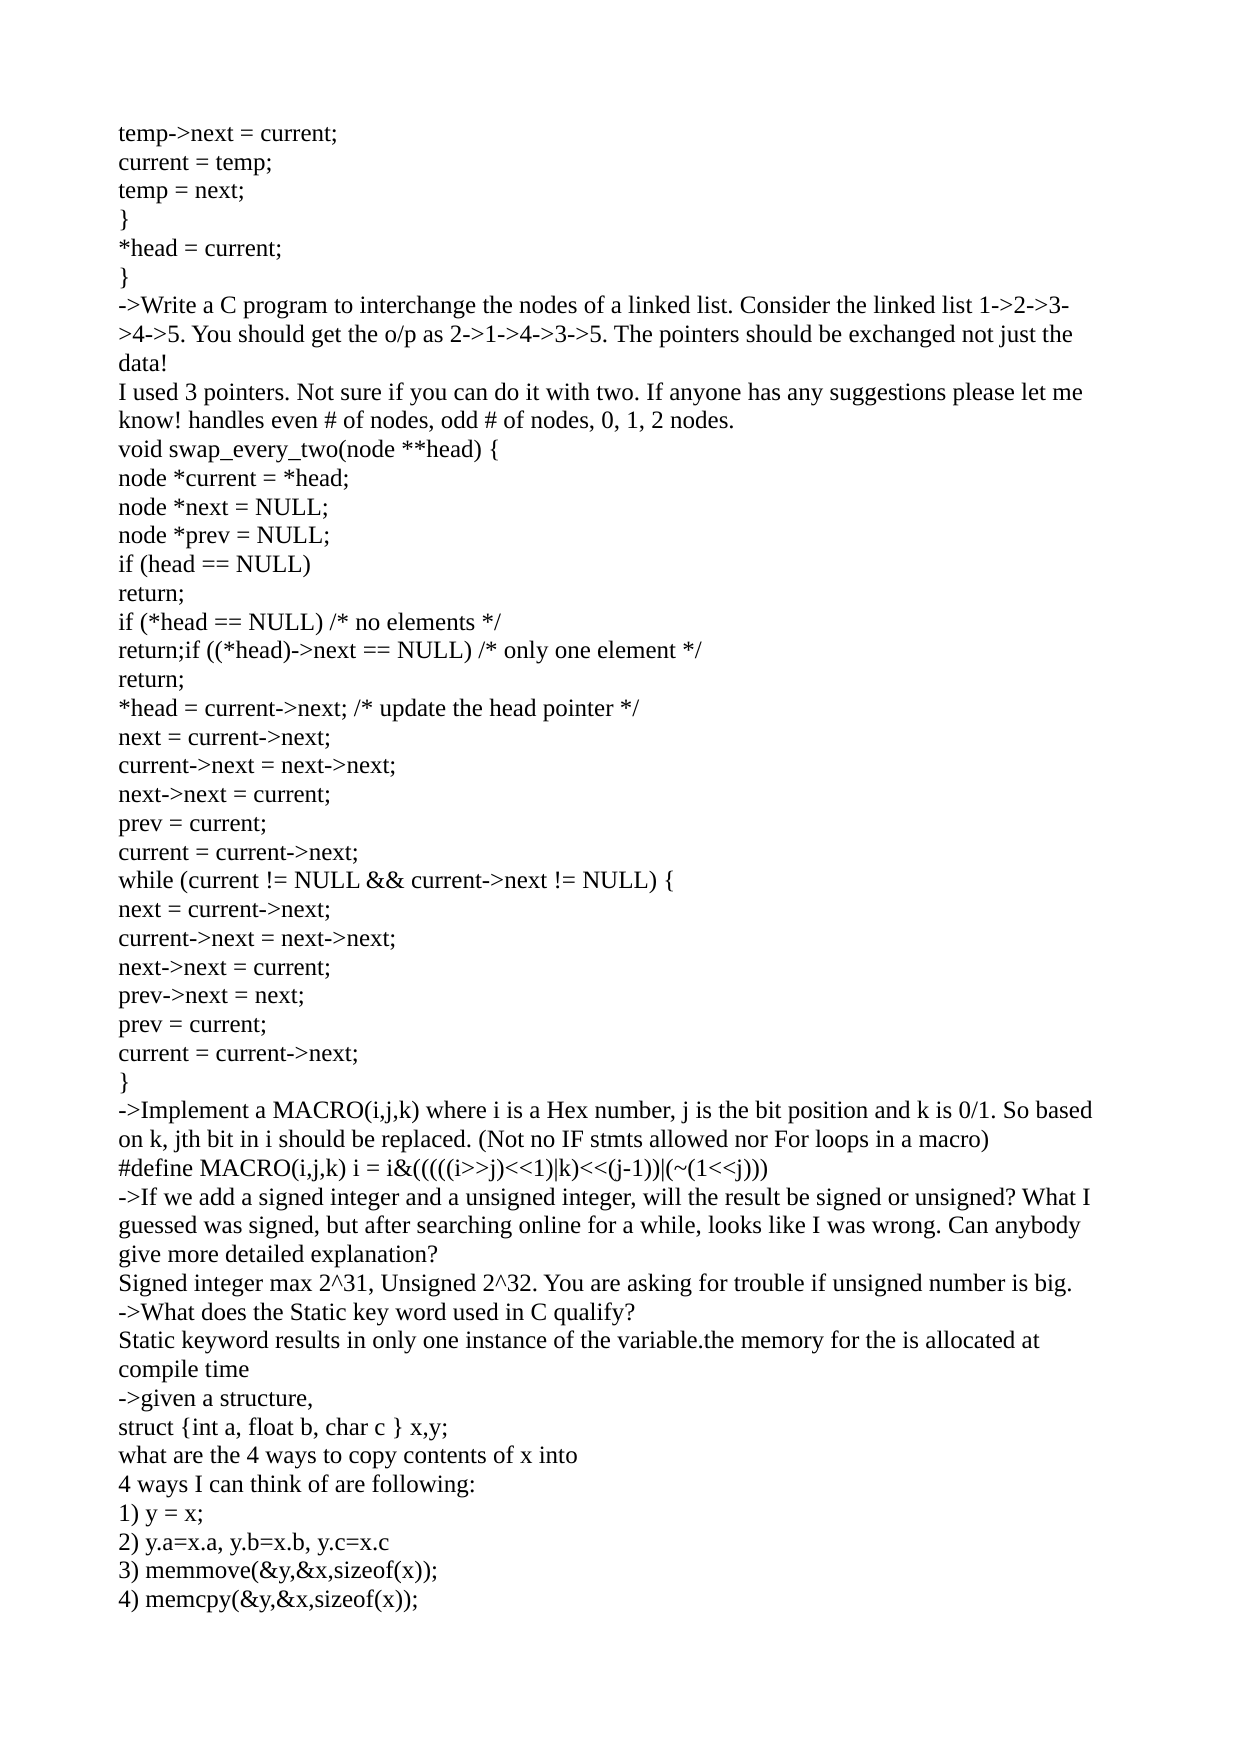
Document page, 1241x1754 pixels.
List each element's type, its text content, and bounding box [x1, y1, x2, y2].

text on k, jth bit in i should be replaced. (Not no IF stmts allowed nor For loops in a macro) [118, 1124, 1122, 1153]
text ->Implement a MACRO(i,j,k) where i is a Hex number, j is the bit position and k is 0/1. So based [118, 1096, 1122, 1124]
text node *next = NULL; [118, 492, 1122, 521]
text Signed integer max 2^31, Unsigned 2^32. You are asking for trouble if unsigned number is big. [118, 1268, 1122, 1297]
text next = current->next; [118, 722, 1122, 751]
text I used 3 pointers. Not sure if you can do it with two. If anyone has any suggestions please let me [118, 377, 1122, 406]
text Static keyword results in only one instance of the variable.the memory for the is allocated at [118, 1326, 1122, 1354]
text data! [118, 348, 1122, 377]
text node *prev = NULL; [118, 521, 1122, 549]
text ->given a structure, [118, 1383, 1122, 1412]
text prev = current; [118, 808, 1122, 837]
text return; [118, 578, 1122, 607]
text 4 ways I can think of are following: [118, 1469, 1122, 1498]
text if (head == NULL) [118, 549, 1122, 578]
text while (current != NULL && current->next != NULL) { [118, 866, 1122, 894]
text guessed was signed, but after searching online for a while, looks like I was wrong. Can anybody [118, 1211, 1122, 1239]
text temp->next = current; [118, 118, 1122, 147]
text prev->next = next; [118, 981, 1122, 1009]
text prev = current; [118, 1009, 1122, 1038]
text next->next = current; [118, 779, 1122, 808]
text node *current = *head; [118, 463, 1122, 492]
text *head = current->next; /* update the head pointer */ [118, 693, 1122, 722]
text #define MACRO(i,j,k) i = i&(((((i>>j)<<1)|k)<<(j-1))|(~(1<<j))) [118, 1153, 1122, 1182]
text current = current->next; [118, 1038, 1122, 1067]
text } [118, 1067, 1122, 1096]
text return;if ((*head)->next == NULL) /* only one element */ [118, 636, 1122, 664]
text ->Write a C program to interchange the nodes of a linked list. Consider the linked list 1->2->3- [118, 291, 1122, 319]
text next->next = current; [118, 952, 1122, 981]
text know! handles even # of nodes, odd # of nodes, 0, 1, 2 nodes. [118, 406, 1122, 434]
text 2) y.a=x.a, y.b=x.b, y.c=x.c [118, 1527, 1122, 1556]
text 1) y = x; [118, 1498, 1122, 1527]
text current->next = next->next; [118, 923, 1122, 952]
text current = current->next; [118, 837, 1122, 866]
text } [118, 204, 1122, 233]
text if (*head == NULL) /* no elements */ [118, 607, 1122, 636]
text *head = current; [118, 233, 1122, 262]
text current->next = next->next; [118, 751, 1122, 779]
text compile time [118, 1354, 1122, 1383]
text next = current->next; [118, 894, 1122, 923]
text >4->5. You should get the o/p as 2->1->4->3->5. The pointers should be exchanged not just the [118, 319, 1122, 348]
text ->If we add a signed integer and a unsigned integer, will the result be signed or unsigned? What I [118, 1182, 1122, 1211]
text void swap_every_two(node **head) { [118, 434, 1122, 463]
text temp = next; [118, 176, 1122, 204]
text give more detailed explanation? [118, 1239, 1122, 1268]
text struct {int a, float b, char c } x,y; [118, 1412, 1122, 1441]
text ->What does the Static key word used in C qualify? [118, 1297, 1122, 1326]
text } [118, 262, 1122, 291]
text current = temp; [118, 147, 1122, 176]
text return; [118, 664, 1122, 693]
text 4) memcpy(&y,&x,sizeof(x)); [118, 1584, 1122, 1613]
text 3) memmove(&y,&x,sizeof(x)); [118, 1556, 1122, 1584]
text what are the 4 ways to copy contents of x into [118, 1441, 1122, 1469]
